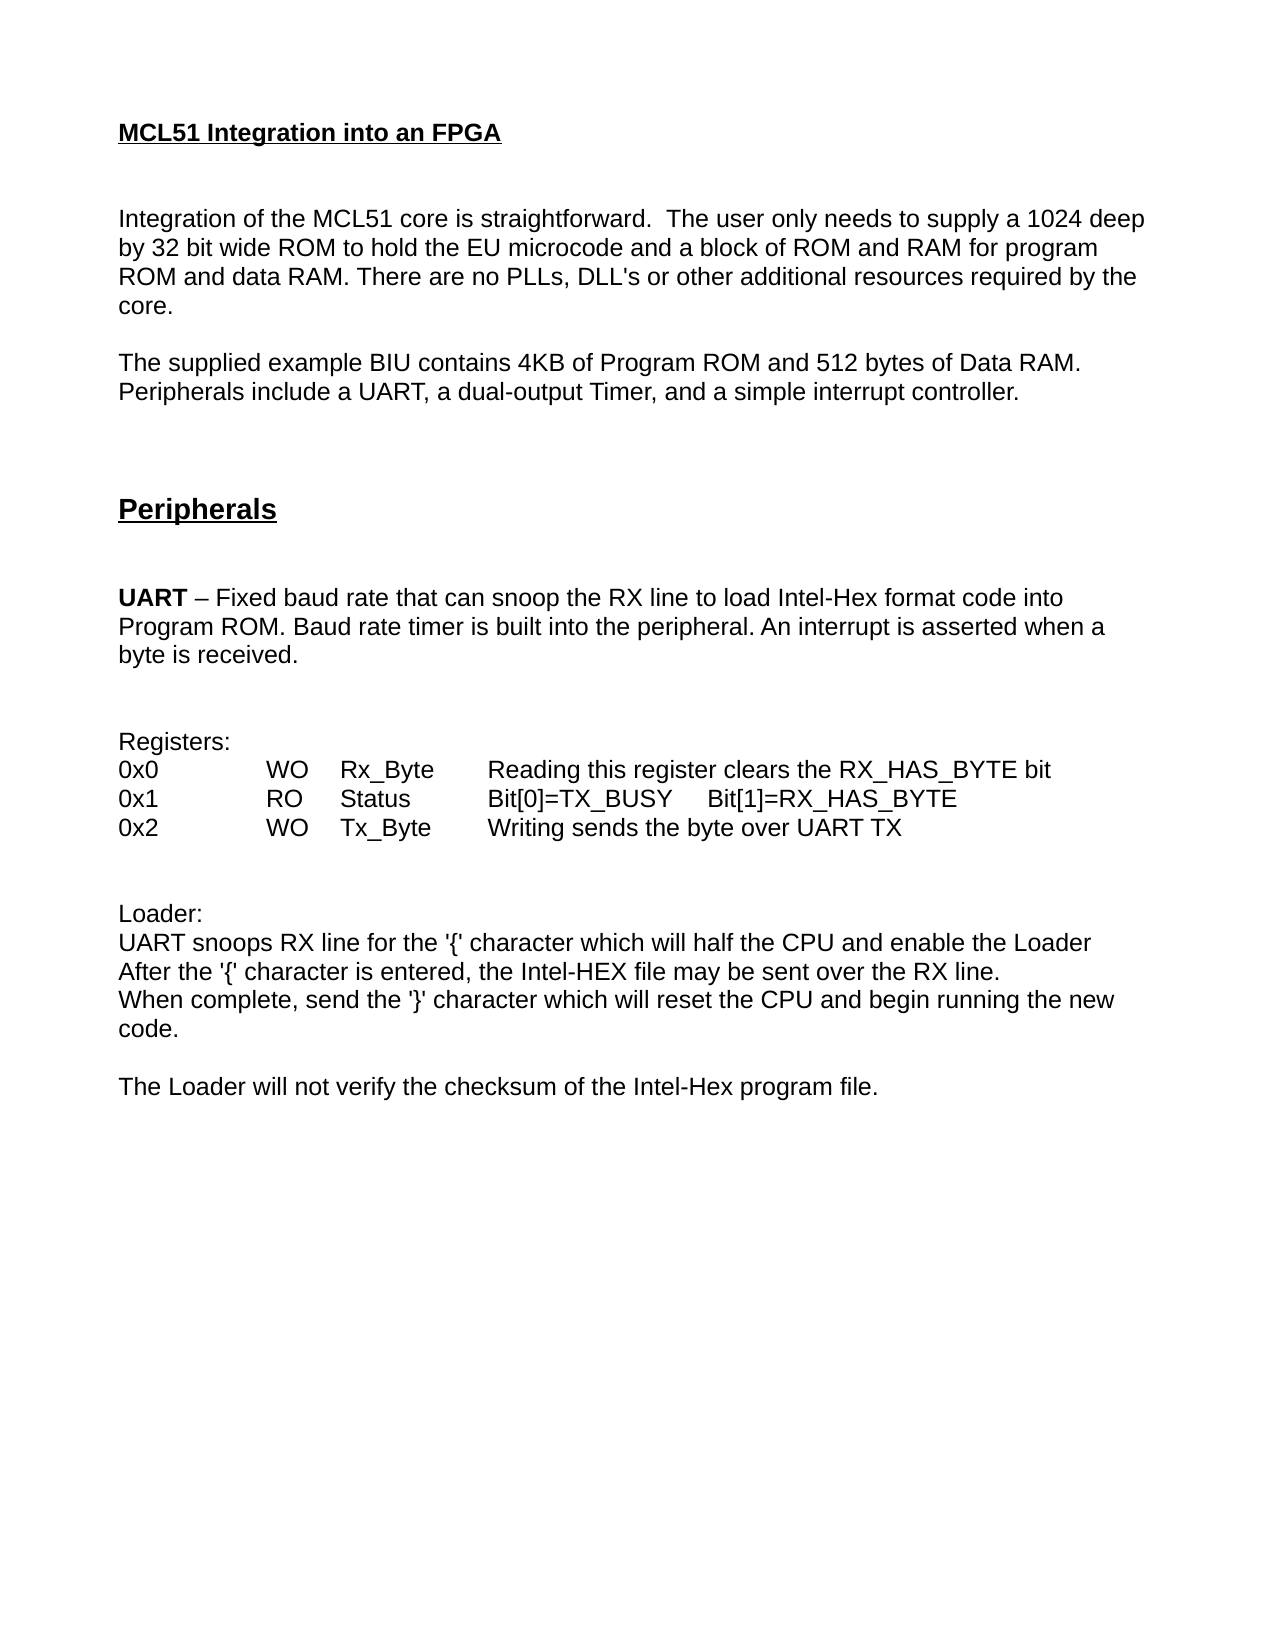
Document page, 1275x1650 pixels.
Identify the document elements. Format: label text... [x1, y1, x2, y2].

text After the '{' character is entered, the Intel-HEX file may be sent over the RX line. [118, 957, 1157, 985]
text When complete, send the '}' character which will reset the CPU and begin running the new code. [118, 985, 1157, 1043]
text 0x0 WO Rx_Byte Reading this register clears the RX_HAS_BYTE bit [118, 755, 1157, 784]
text The supplied example BIU contains 4KB of Program ROM and 512 bytes of Data RAM. Peripherals include a UART, a dual-output Timer, and a simple interrupt controller. [118, 348, 1157, 406]
text 0x2 WO Tx_Byte Writing sends the byte over UART TX [118, 813, 1157, 842]
text MCL51 Integration into an FPGA [118, 118, 1157, 147]
text Loader: [118, 899, 1157, 928]
text UART snoops RX line for the '{' character which will half the CPU and enable the Loader [118, 928, 1157, 957]
text Peripherals [118, 492, 1157, 525]
text The Loader will not verify the checksum of the Intel-Hex program file. [118, 1072, 1157, 1100]
text Integration of the MCL51 core is straightforward. The user only needs to supply a 1024 deep by 32 bit wide ROM to hold the EU microcode and a block of ROM and RAM for program ROM and data RAM. There are no PLLs, DLL's or other additional resources required by the core. [118, 204, 1157, 319]
text UART – Fixed baud rate that can snoop the RX line to load Intel-Hex format code into Program ROM. Baud rate timer is built into the peripheral. An interrupt is asserted when a byte is received. [118, 583, 1157, 669]
text Registers: [118, 727, 1157, 755]
text 0x1 RO Status Bit[0]=TX_BUSY Bit[1]=RX_HAS_BYTE [118, 784, 1157, 813]
